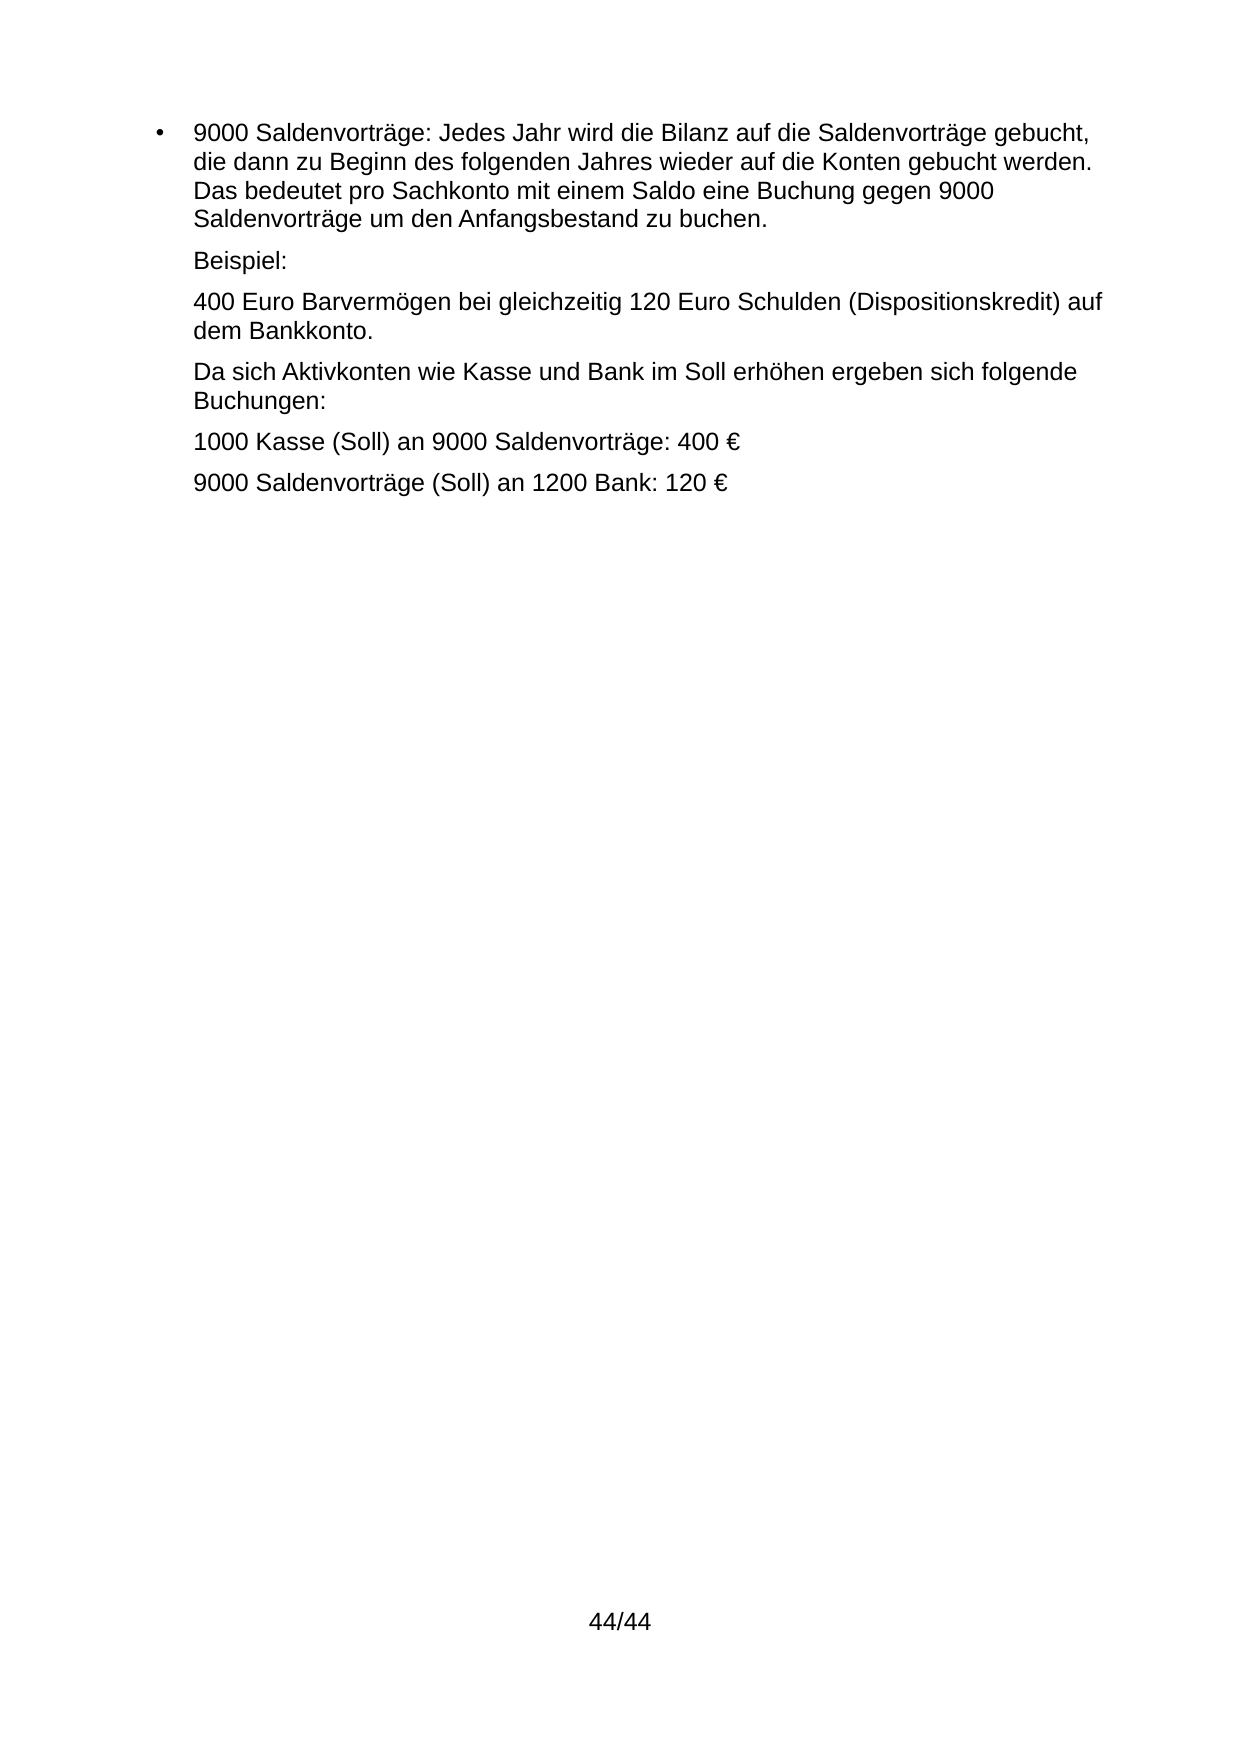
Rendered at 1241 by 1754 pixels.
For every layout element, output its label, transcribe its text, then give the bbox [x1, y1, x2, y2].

list Beispiel: [156, 246, 1122, 274]
list 9000 Saldenvorträge: Jedes Jahr wird die Bilanz auf die Saldenvorträge gebucht, die dann zu Beginn des folgenden Jahres wieder auf die Konten gebucht werden. Das bedeutet pro Sachkonto mit einem Saldo eine Buchung gegen 9000 Saldenvorträge um den Anfangsbestand zu buchen. [156, 118, 1122, 233]
list 400 Euro Barvermögen bei gleichzeitig 120 Euro Schulden (Dispositionskredit) auf dem Bankkonto. [156, 287, 1122, 344]
list Da sich Aktivkonten wie Kasse und Bank im Soll erhöhen ergeben sich folgende Buchungen: [156, 357, 1122, 414]
list 1000 Kasse (Soll) an 9000 Saldenvorträge: 400 € [156, 427, 1122, 456]
list 9000 Saldenvorträge (Soll) an 1200 Bank: 120 € [156, 468, 1122, 497]
